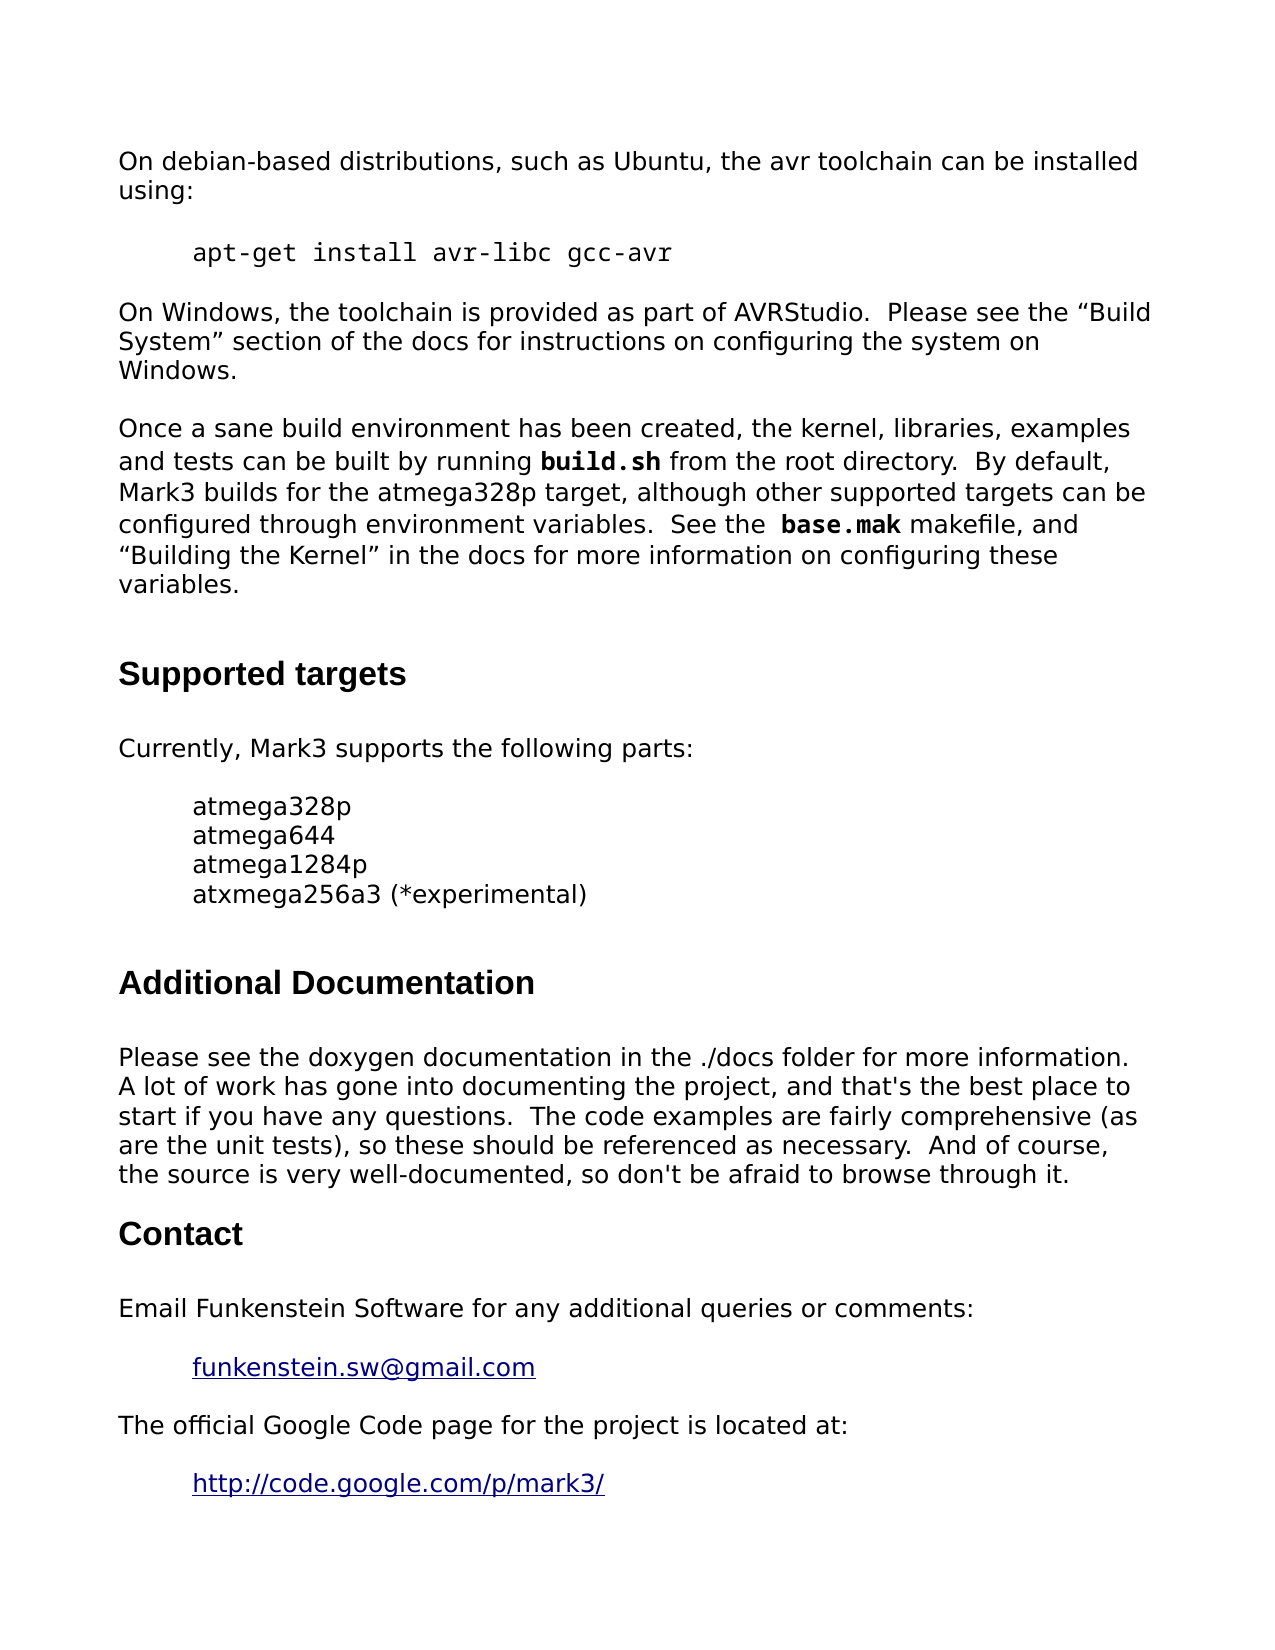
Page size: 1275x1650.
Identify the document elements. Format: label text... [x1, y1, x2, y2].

text The official Google Code page for the project is located at: [118, 1411, 1157, 1440]
text atmega1284p [118, 851, 1157, 880]
text Email Funkenstein Software for any additional queries or comments: [118, 1294, 1157, 1324]
text On debian-based distributions, such as Ubuntu, the avr toolchain can be installed using: [118, 147, 1157, 206]
subtitle Supported targets [118, 654, 1157, 692]
text On Windows, the toolchain is provided as part of AVRStudio. Please see the “Build System” section of the docs for instructions on configuring the system on Windows. [118, 298, 1157, 386]
text Please see the doxygen documentation in the ./docs folder for more information. A lot of work has gone into documenting the project, and that's the best place to start if you have any questions. The code examples are fairly comprehensive (as are the unit tests), so these should be referenced as necessary. And of course, the source is very well-documented, so don't be afraid to browse through it. [118, 1043, 1157, 1189]
text Once a sane build environment has been created, the kernel, libraries, examples and tests can be built by running build.sh from the root directory. By default, Mark3 builds for the atmega328p target, although other supported targets can be configured through environment variables. See the base.mak makefile, and “Building the Kernel” in the docs for more information on configuring these variables. [118, 415, 1157, 599]
text atmega644 [118, 821, 1157, 851]
text http://code.google.com/p/mark3/ [118, 1469, 1157, 1499]
subtitle Additional Documentation [118, 963, 1157, 1002]
text atxmega256a3 (*experimental) [118, 880, 1157, 909]
subtitle Contact [118, 1214, 1157, 1253]
text apt-get install avr-libc gcc-avr [118, 235, 1157, 269]
text Currently, Mark3 supports the following parts: [118, 734, 1157, 763]
text funkenstein.sw@gmail.com [118, 1353, 1157, 1382]
text atmega328p [118, 792, 1157, 821]
